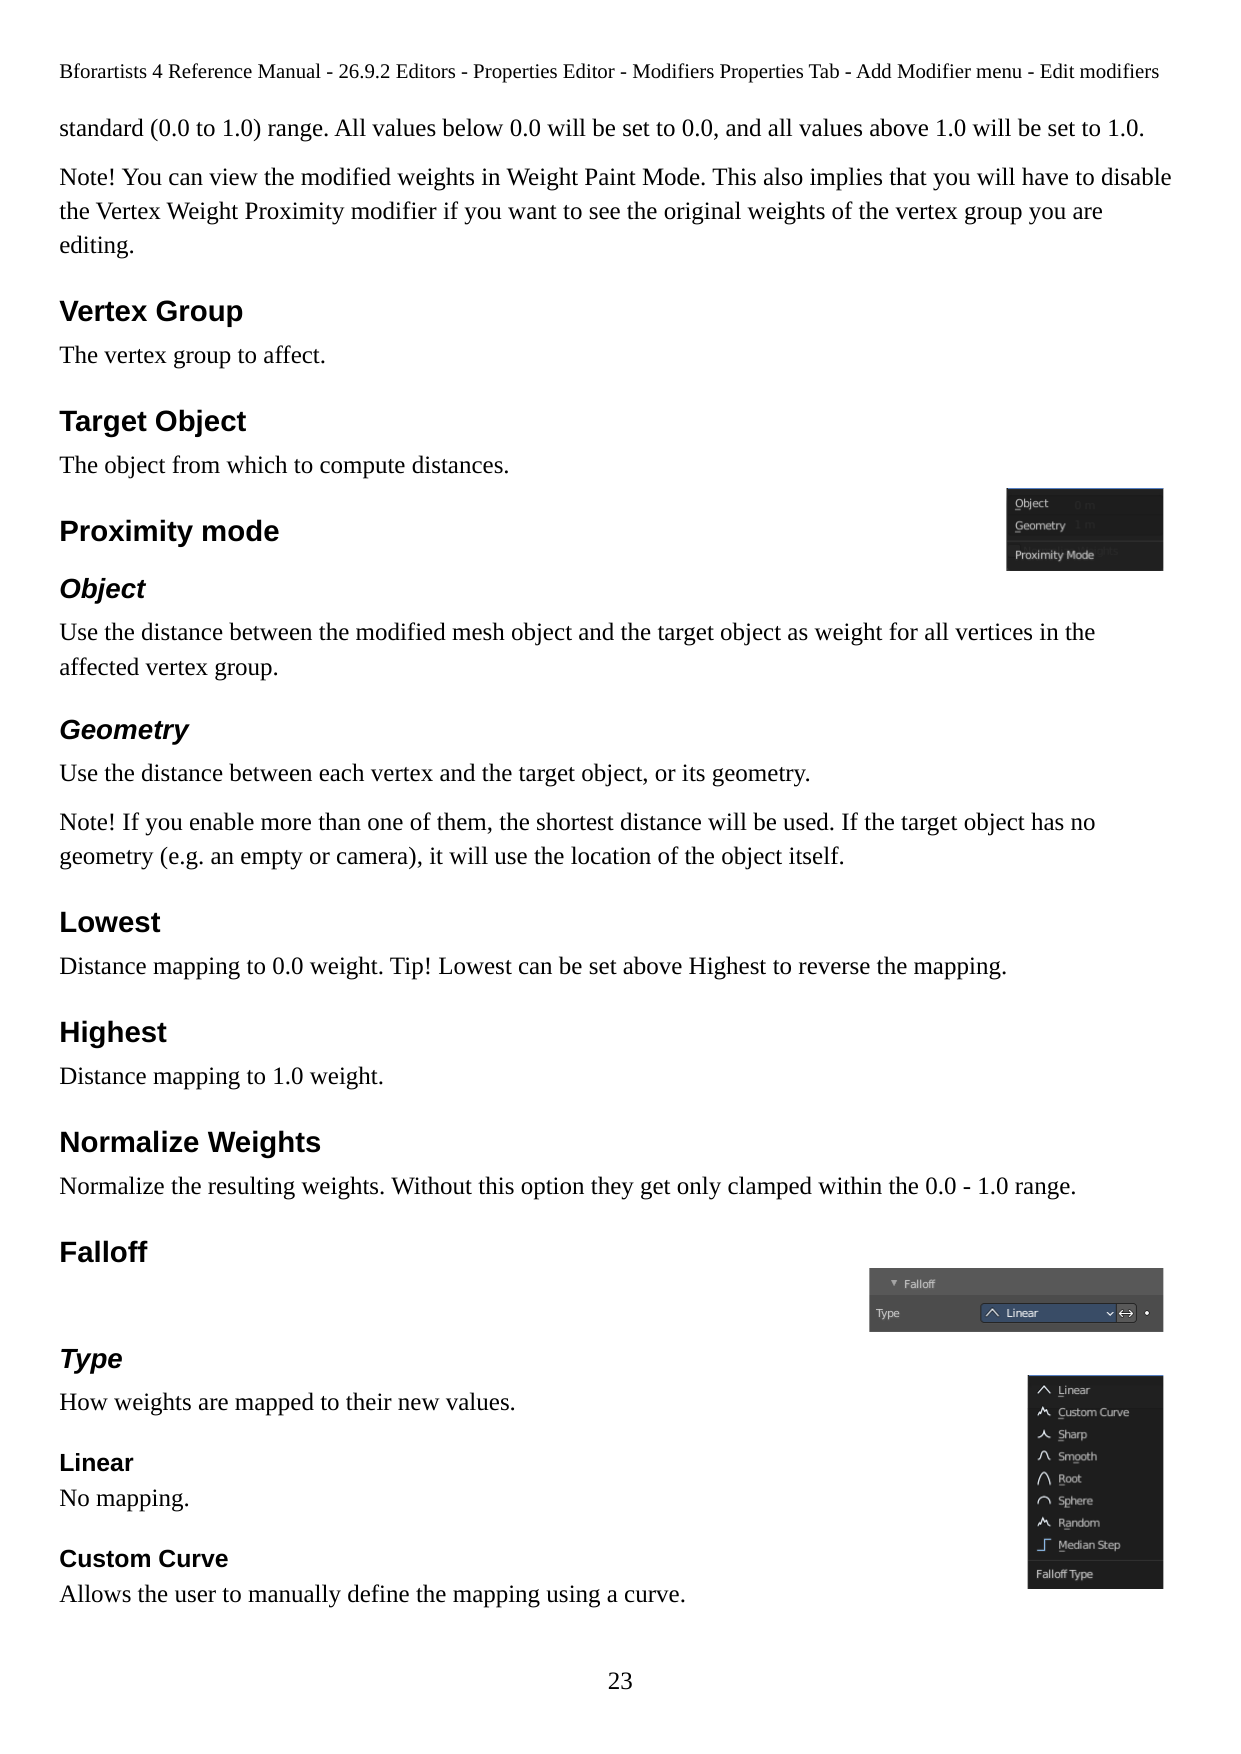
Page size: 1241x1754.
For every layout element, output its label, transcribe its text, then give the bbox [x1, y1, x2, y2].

text Use the distance between each vertex and the target object, or its geometry. [59, 758, 1181, 786]
text The vertex group to affect. [59, 341, 1181, 369]
picture [869, 1268, 1164, 1332]
subtitle Lowest [59, 905, 1181, 938]
text Use the distance between the modified mesh object and the target object as weight for all vertices in the affected vertex group. [59, 617, 1181, 680]
text No mapping. [59, 1483, 1027, 1512]
subtitle Proximity mode [59, 514, 1006, 548]
subtitle Custom Curve [59, 1544, 1027, 1573]
subtitle Normalize Weights [59, 1124, 1181, 1158]
subtitle Vertex Group [59, 294, 1181, 328]
text How weights are mapped to their new values. [59, 1387, 1027, 1415]
subtitle [1164, 1544, 1181, 1573]
subtitle Highest [59, 1015, 1181, 1048]
subtitle [1164, 514, 1181, 548]
picture [1027, 1375, 1164, 1589]
subtitle Geometry [59, 713, 1181, 745]
text Distance mapping to 0.0 weight. Tip! Lowest can be set above Highest to reverse the mapping. [59, 951, 1181, 980]
subtitle Type [59, 1342, 1181, 1374]
subtitle Object [59, 573, 1181, 605]
subtitle [1164, 1448, 1181, 1477]
subtitle Linear [59, 1448, 1027, 1477]
text standard (0.0 to 1.0) range. All values below 0.0 will be set to 0.0, and all values above 1.0 will be set to 1.0. [59, 113, 1181, 141]
picture [1006, 488, 1164, 571]
subtitle Falloff [59, 1234, 1181, 1268]
subtitle Target Object [59, 404, 1181, 438]
text Note! If you enable more than one of them, the shortest distance will be used. If the target object has no geometry (e.g. an empty or camera), it will use the location of the object itself. [59, 807, 1181, 870]
text Normalize the resulting weights. Without this option they get only clamped within the 0.0 - 1.0 range. [59, 1171, 1181, 1199]
text Distance mapping to 1.0 weight. [59, 1061, 1181, 1090]
text The object from which to compute distances. [59, 450, 1181, 479]
text Allows the user to manually define the mapping using a curve. [59, 1579, 1181, 1608]
text Note! You can view the modified weights in Weight Paint Mode. This also implies that you will have to disable the Vertex Weight Proximity modifier if you want to see the original weights of the vertex group you are editing. [59, 162, 1181, 259]
text [1164, 1483, 1181, 1512]
